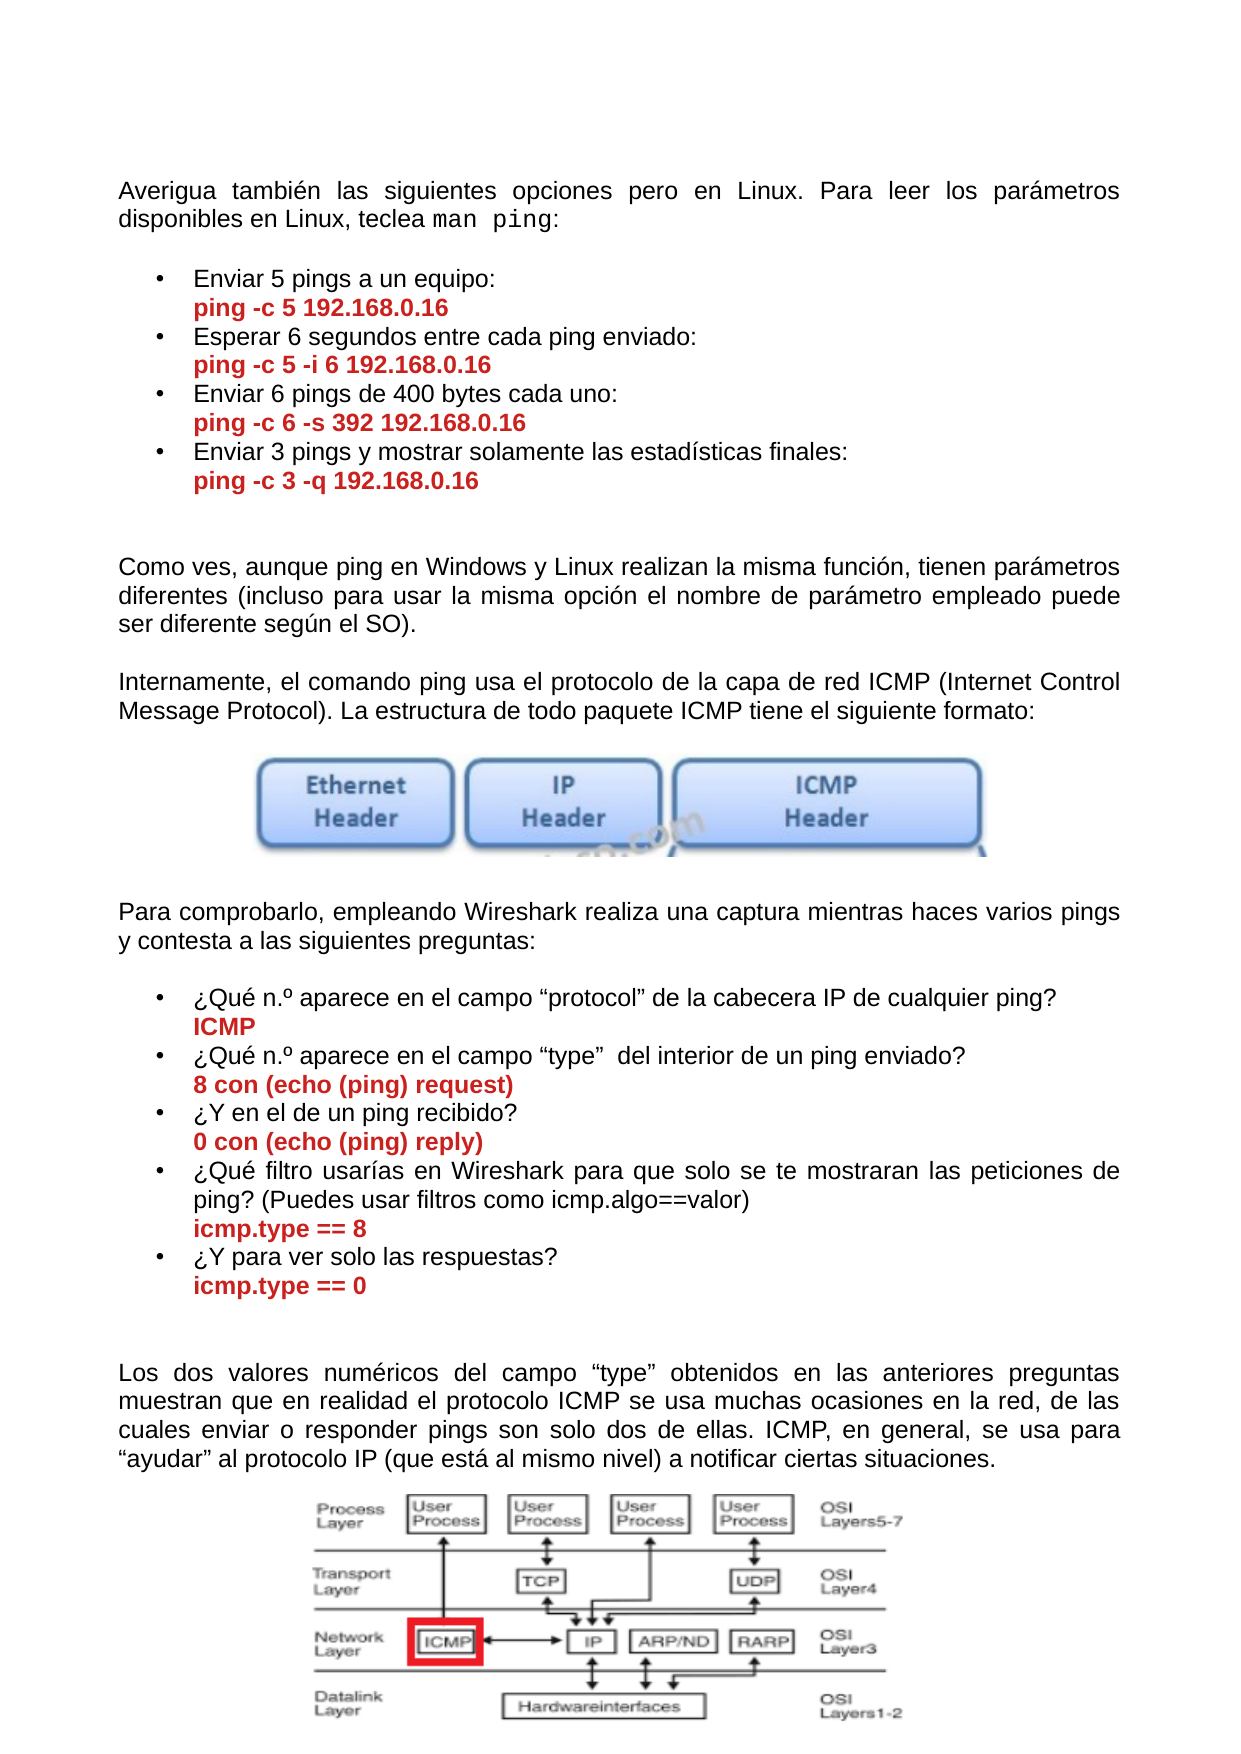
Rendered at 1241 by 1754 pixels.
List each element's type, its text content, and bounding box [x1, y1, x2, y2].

list ICMP [156, 1012, 1122, 1041]
list ¿Qué filtro usarías en Wireshark para que solo se te mostraran las peticiones de ping? (Puedes usar filtros como icmp.algo==valor) [156, 1156, 1122, 1214]
list ping -c 5 -i 6 192.168.0.16 [156, 351, 1122, 379]
picture [252, 753, 988, 857]
list 8 con (echo (ping) request) [156, 1070, 1122, 1098]
list ¿Qué n.º aparece en el campo “protocol” de la cabecera IP de cualquier ping? [156, 983, 1122, 1012]
list icmp.type == 0 [156, 1271, 1122, 1300]
list ¿Y en el de un ping recibido? [156, 1098, 1122, 1127]
picture [312, 1494, 928, 1754]
list Esperar 6 segundos entre cada ping enviado: [156, 322, 1122, 351]
list ping -c 6 -s 392 192.168.0.16 [156, 408, 1122, 437]
list ping -c 5 192.168.0.16 [156, 293, 1122, 322]
text Para comprobarlo, empleando Wireshark realiza una captura mientras haces varios pings y contesta a las siguientes preguntas: [118, 897, 1122, 954]
list ¿Qué n.º aparece en el campo “type” del interior de un ping enviado? [156, 1041, 1122, 1070]
list 0 con (echo (ping) reply) [156, 1127, 1122, 1156]
list ping -c 3 -q 192.168.0.16 [156, 466, 1122, 494]
text Internamente, el comando ping usa el protocolo de la capa de red ICMP (Internet Control Message Protocol). La estructura de todo paquete ICMP tiene el siguiente formato: [118, 667, 1122, 724]
list ¿Y para ver solo las respuestas? [156, 1242, 1122, 1271]
list icmp.type == 8 [156, 1214, 1122, 1242]
text Averigua también las siguientes opciones pero en Linux. Para leer los parámetros disponibles en Linux, teclea man ping: [118, 176, 1122, 235]
text Como ves, aunque ping en Windows y Linux realizan la misma función, tienen parámetros diferentes (incluso para usar la misma opción el nombre de parámetro empleado puede ser diferente según el SO). [118, 552, 1122, 638]
text Los dos valores numéricos del campo “type” obtenidos en las anteriores preguntas muestran que en realidad el protocolo ICMP se usa muchas ocasiones en la red, de las cuales enviar o responder pings son solo dos de ellas. ICMP, en general, se usa para “ayudar” al protocolo IP (que está al mismo nivel) a notificar ciertas situaciones. [118, 1357, 1122, 1472]
list Enviar 3 pings y mostrar solamente las estadísticas finales: [156, 437, 1122, 466]
list Enviar 5 pings a un equipo: [156, 264, 1122, 293]
list Enviar 6 pings de 400 bytes cada uno: [156, 379, 1122, 408]
